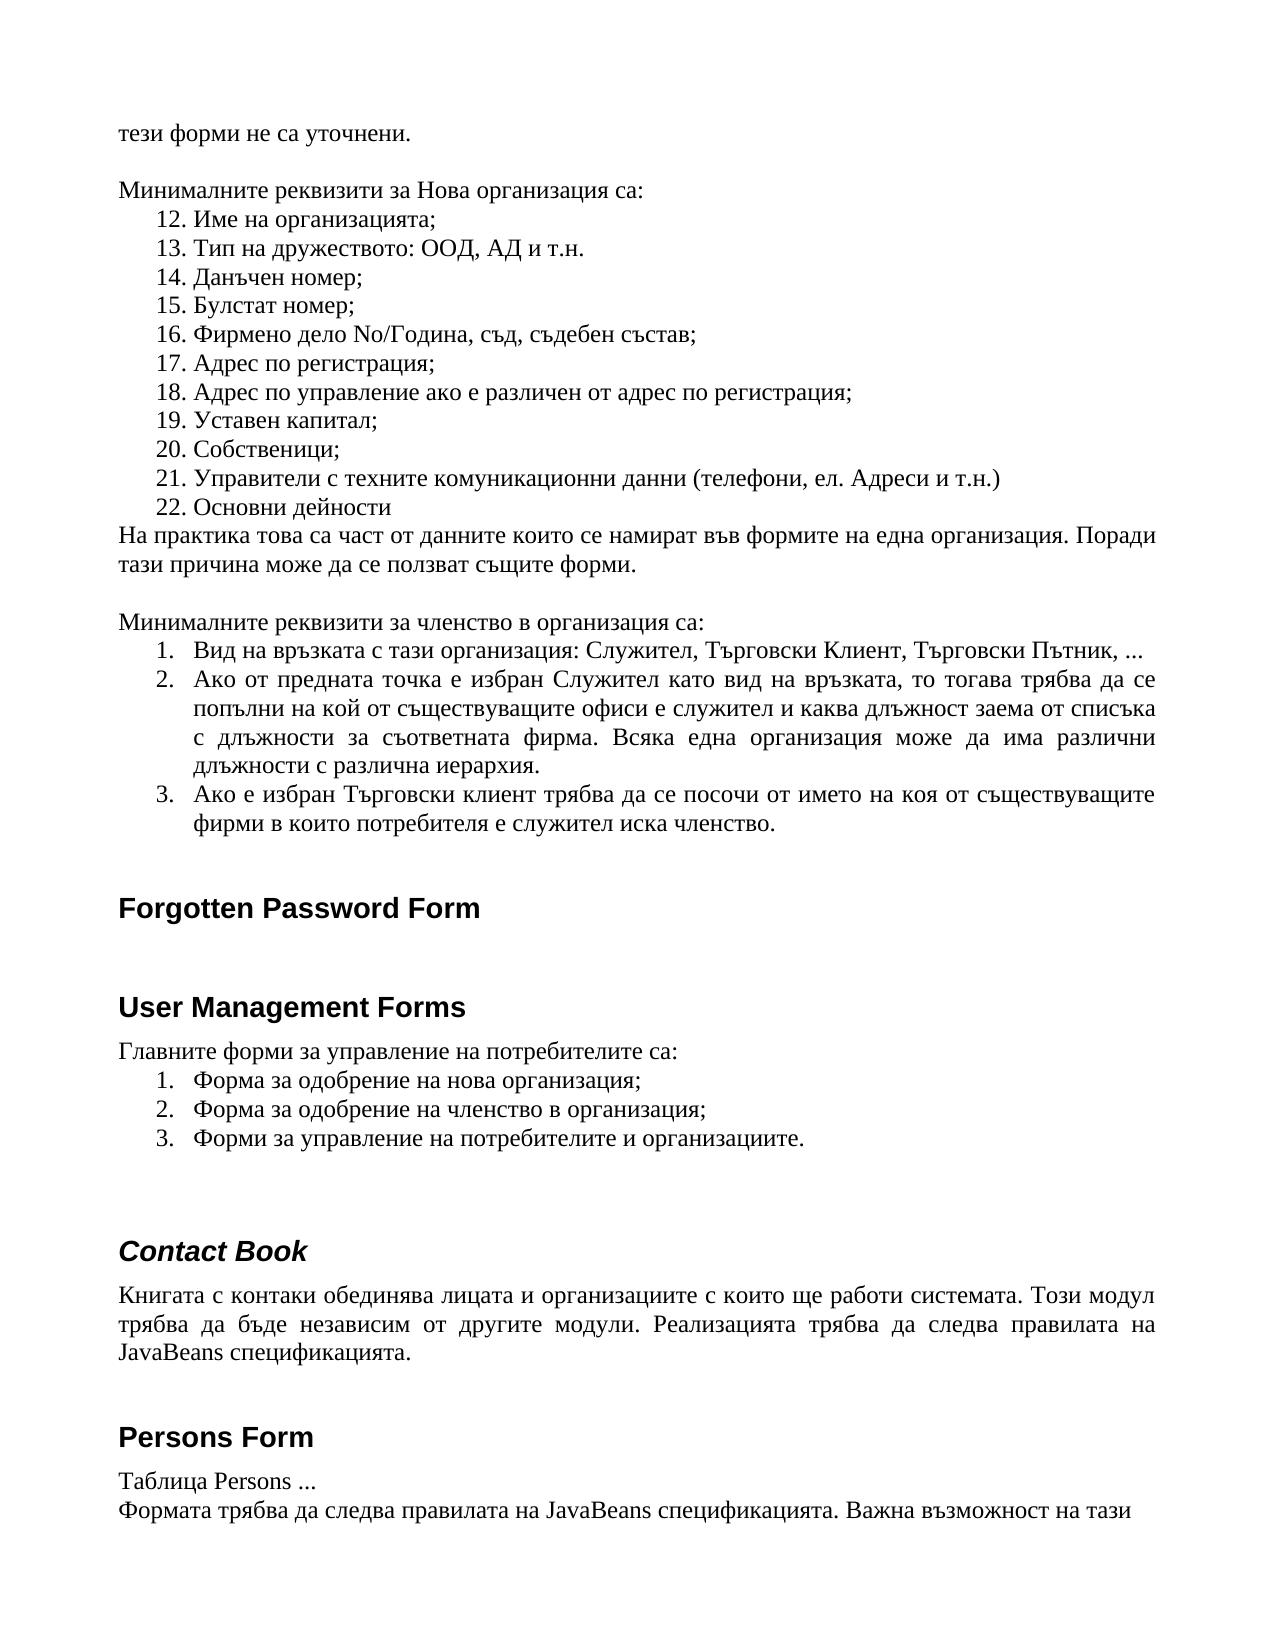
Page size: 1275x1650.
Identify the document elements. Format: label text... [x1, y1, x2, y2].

list Основни дейности [156, 492, 1157, 521]
list Име на организацията; [156, 204, 1157, 233]
text Минималните реквизити за Нова организация са: [118, 176, 1157, 204]
list Форми за управление на потребителите и организациите. [156, 1123, 1157, 1151]
subtitle User Management Forms [118, 990, 1157, 1024]
text тези форми не са уточнени. [118, 118, 1157, 147]
list Данъчен номер; [156, 262, 1157, 291]
text На практика това са част от данните които се намират във формите на една организация. Поради тази причина може да се ползват същите форми. [118, 521, 1157, 578]
list Собственици; [156, 434, 1157, 463]
text Формата трябва да следва правилата на JavaBeans спецификацията. Важна възможност на тази [118, 1495, 1157, 1523]
text Минималните реквизити за членство в организация са: [118, 607, 1157, 636]
subtitle Forgotten Password Form [118, 891, 1157, 924]
subtitle Contact Book [118, 1234, 1157, 1267]
text Таблица Persons ... [118, 1466, 1157, 1495]
list Тип на дружеството: ООД, АД и т.н. [156, 233, 1157, 262]
list Булстат номер; [156, 291, 1157, 319]
list Ако от предната точка е избран Служител като вид на връзката, то тогава трябва да се попълни на кой от съществуващите офиси е служител и каква длъжност заема от списъка с длъжности за съответната фирма. Всяка една организация може да има различни длъжности с различна иерархия. [156, 664, 1157, 779]
list Управители с техните комуникационни данни (телефони, ел. Адреси и т.н.) [156, 463, 1157, 492]
list Фирмено дело No/Година, съд, съдебен състав; [156, 319, 1157, 348]
list Адрес по управление ако е различен от адрес по регистрация; [156, 377, 1157, 406]
list Форма за одобрение на нова организация; [156, 1065, 1157, 1094]
subtitle Persons Form [118, 1420, 1157, 1453]
list Адрес по регистрация; [156, 348, 1157, 377]
list Ако е избран Търговски клиент трябва да се посочи от името на коя от съществуващите фирми в които потребителя е служител иска членство. [156, 779, 1157, 837]
list Вид на връзката с тази организация: Служител, Търговски Клиент, Търговски Пътник, ... [156, 636, 1157, 664]
text Главните форми за управление на потребителите са: [118, 1036, 1157, 1065]
list Форма за одобрение на членство в организация; [156, 1094, 1157, 1123]
list Уставен капитал; [156, 406, 1157, 434]
text Книгата с контаки обединява лицата и организациите с които ще работи системата. Този модул трябва да бъде независим от другите модули. Реализацията трябва да следва правилата на JavaBeans спецификацията. [118, 1280, 1157, 1366]
